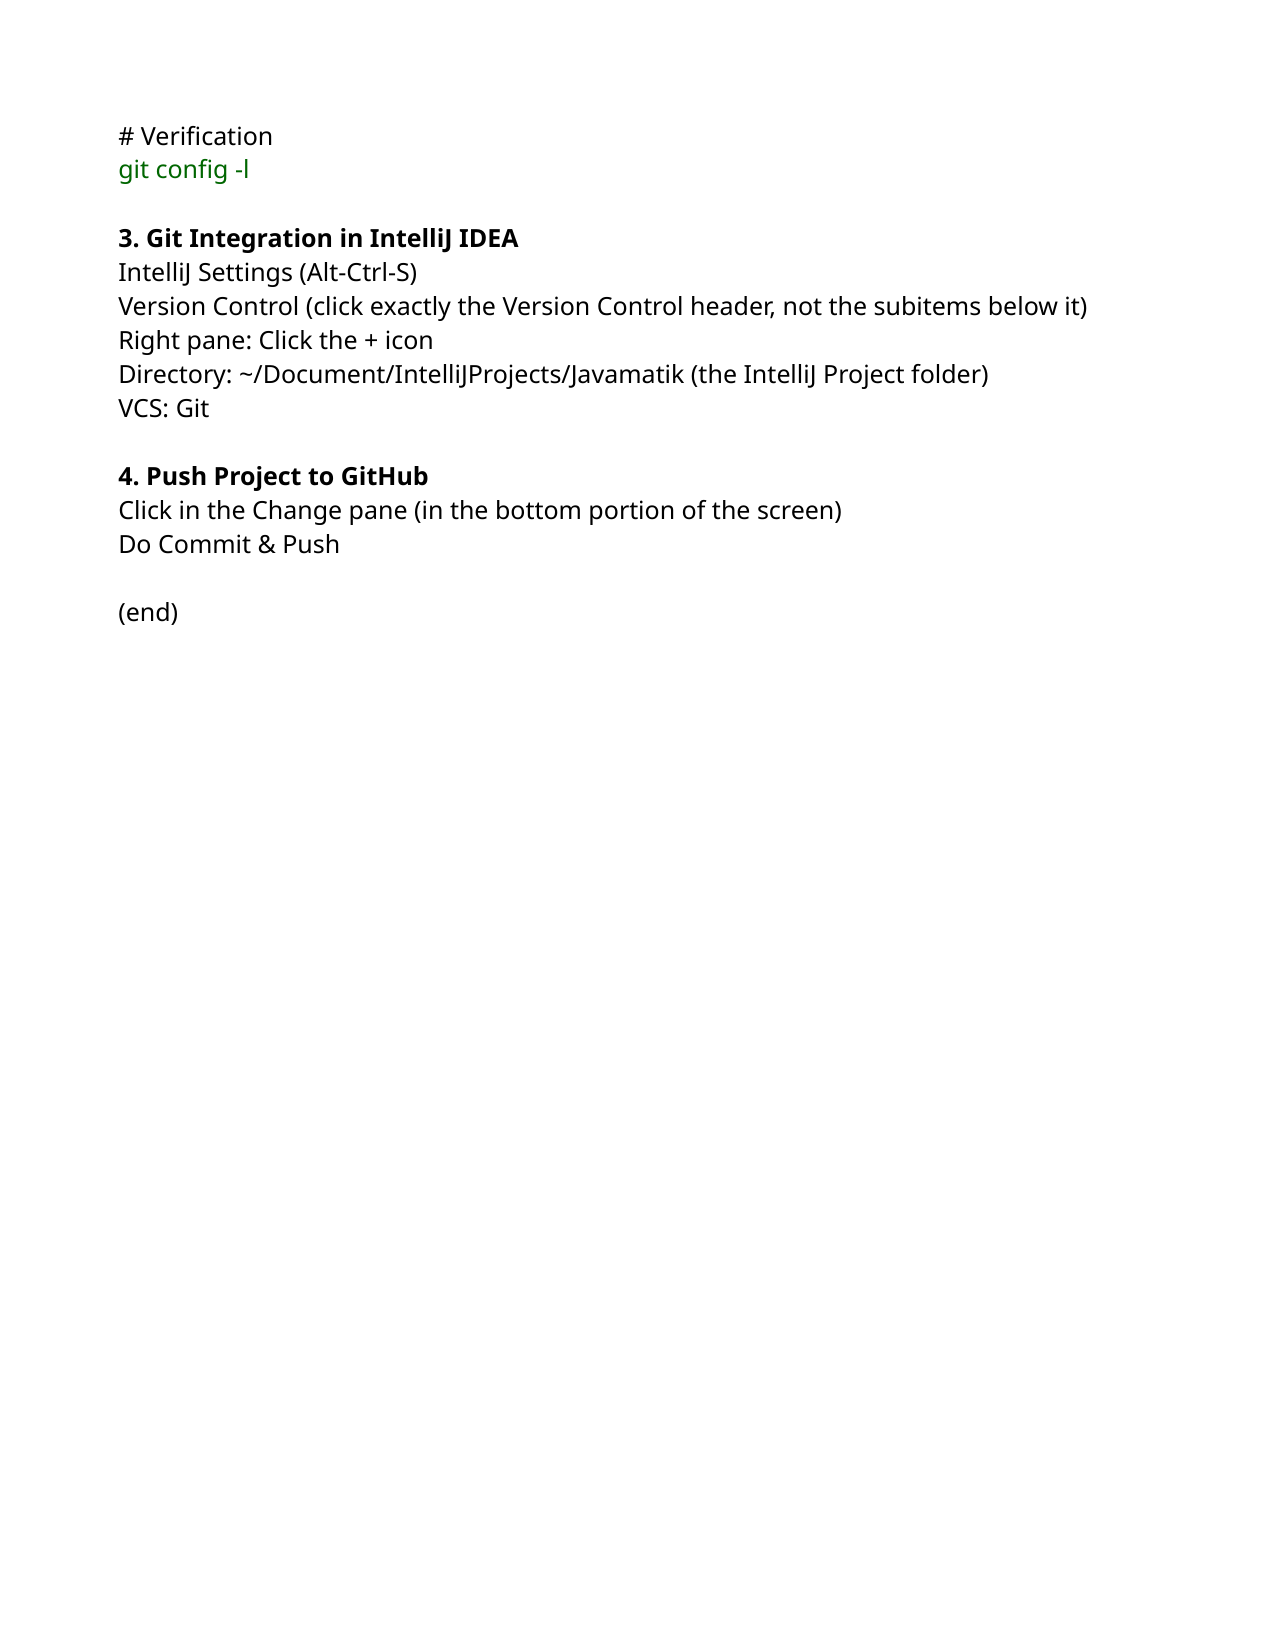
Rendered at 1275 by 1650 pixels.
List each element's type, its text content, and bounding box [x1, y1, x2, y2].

text # Verification git config -l [118, 118, 1157, 186]
text Do Commit & Push [118, 527, 1157, 561]
text VCS: Git [118, 391, 1157, 425]
text 4. Push Project to GitHub [118, 459, 1157, 493]
text Version Control (click exactly the Version Control header, not the subitems below it) [118, 288, 1157, 322]
text IntelliJ Settings (Alt-Ctrl-S) [118, 254, 1157, 288]
text Directory: ~/Document/IntelliJProjects/Javamatik (the IntelliJ Project folder) [118, 357, 1157, 391]
text 3. Git Integration in IntelliJ IDEA [118, 220, 1157, 254]
text Right pane: Click the + icon [118, 322, 1157, 357]
text Click in the Change pane (in the bottom portion of the screen) [118, 493, 1157, 527]
text (end) [118, 595, 1157, 629]
